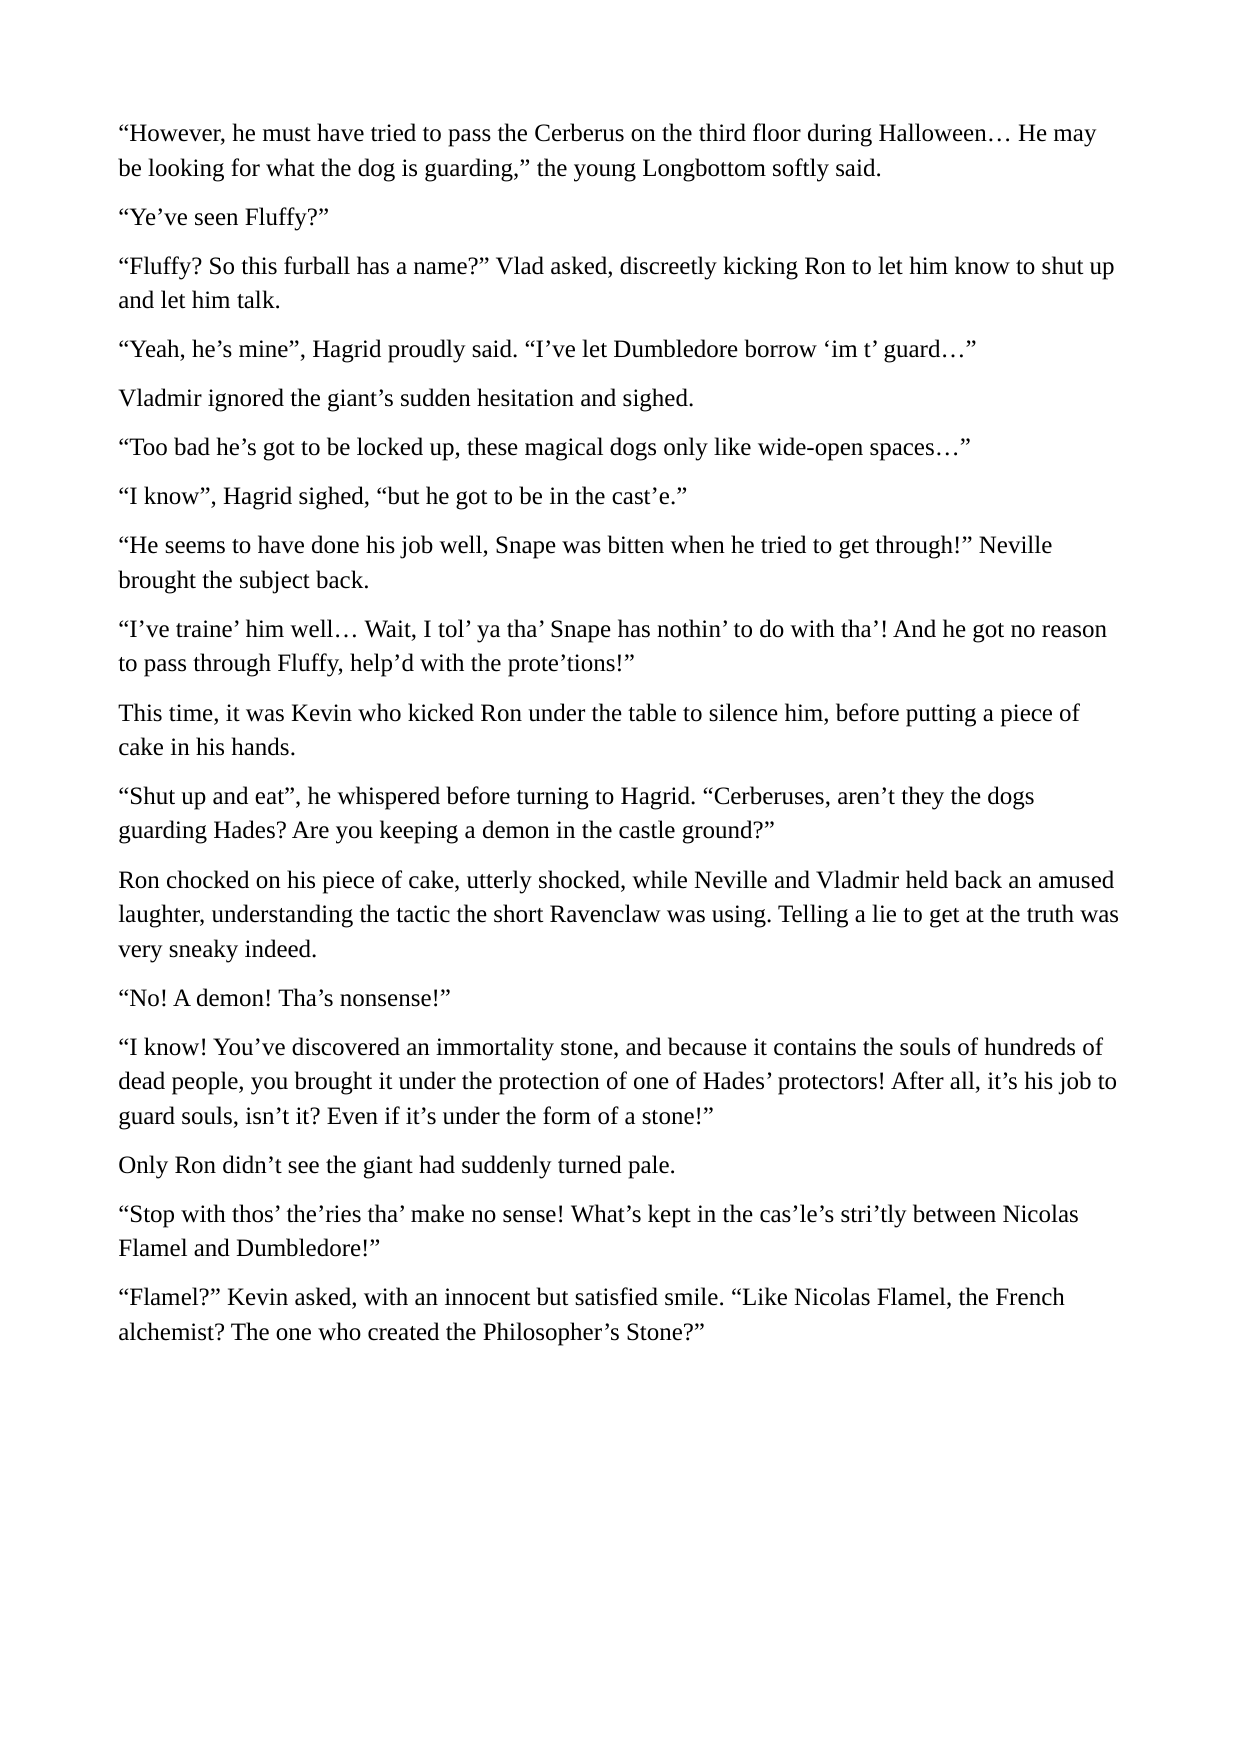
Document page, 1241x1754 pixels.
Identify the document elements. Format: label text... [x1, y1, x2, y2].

text Vladmir ignored the giant’s sudden hesitation and sighed. [118, 383, 1122, 412]
text “No! A demon! Tha’s nonsense!” [118, 983, 1122, 1011]
text “Fluffy? So this furball has a name?” Vlad asked, discreetly kicking Ron to let him know to shut up and let him talk. [118, 251, 1122, 314]
text “Stop with thos’ the’ries tha’ make no sense! What’s kept in the cas’le’s stri’tly between Nicolas Flamel and Dumbledore!” [118, 1199, 1122, 1262]
text “He seems to have done his job well, Snape was bitten when he tried to get through!” Neville brought the subject back. [118, 531, 1122, 594]
text “Flamel?” Kevin asked, with an innocent but satisfied smile. “Like Nicolas Flamel, the French alchemist? The one who created the Philosopher’s Stone?” [118, 1282, 1122, 1346]
text “Yeah, he’s mine”, Hagrid proudly said. “I’ve let Dumbledore borrow ‘im t’ guard…” [118, 334, 1122, 363]
text “I’ve traine’ him well… Wait, I tol’ ya tha’ Snape has nothin’ to do with tha’! And he got no reason to pass through Fluffy, help’d with the prote’tions!” [118, 614, 1122, 677]
text “Too bad he’s got to be locked up, these magical dogs only like wide-open spaces…” [118, 432, 1122, 461]
text “I know! You’ve discovered an immortality stone, and because it contains the souls of hundreds of dead people, you brought it under the protection of one of Hades’ protectors! After all, it’s his job to guard souls, isn’t it? Even if it’s under the form of a stone!” [118, 1032, 1122, 1129]
text “I know”, Hagrid sighed, “but he got to be in the cast’e.” [118, 481, 1122, 510]
text Only Ron didn’t see the giant had suddenly turned pale. [118, 1150, 1122, 1178]
text “Ye’ve seen Fluffy?” [118, 202, 1122, 230]
text “However, he must have tried to pass the Cerberus on the third floor during Halloween… He may be looking for what the dog is guarding,” the young Longbottom softly said. [118, 118, 1122, 181]
text “Shut up and eat”, he whispered before turning to Hagrid. “Cerberuses, aren’t they the dogs guarding Hades? Are you keeping a demon in the castle ground?” [118, 781, 1122, 844]
text This time, it was Kevin who kicked Ron under the table to silence him, before putting a piece of cake in his hands. [118, 698, 1122, 761]
text Ron chocked on his piece of cake, utterly shocked, while Neville and Vladmir held back an amused laughter, understanding the tactic the short Ravenclaw was using. Telling a lie to get at the truth was very sneaky indeed. [118, 865, 1122, 962]
